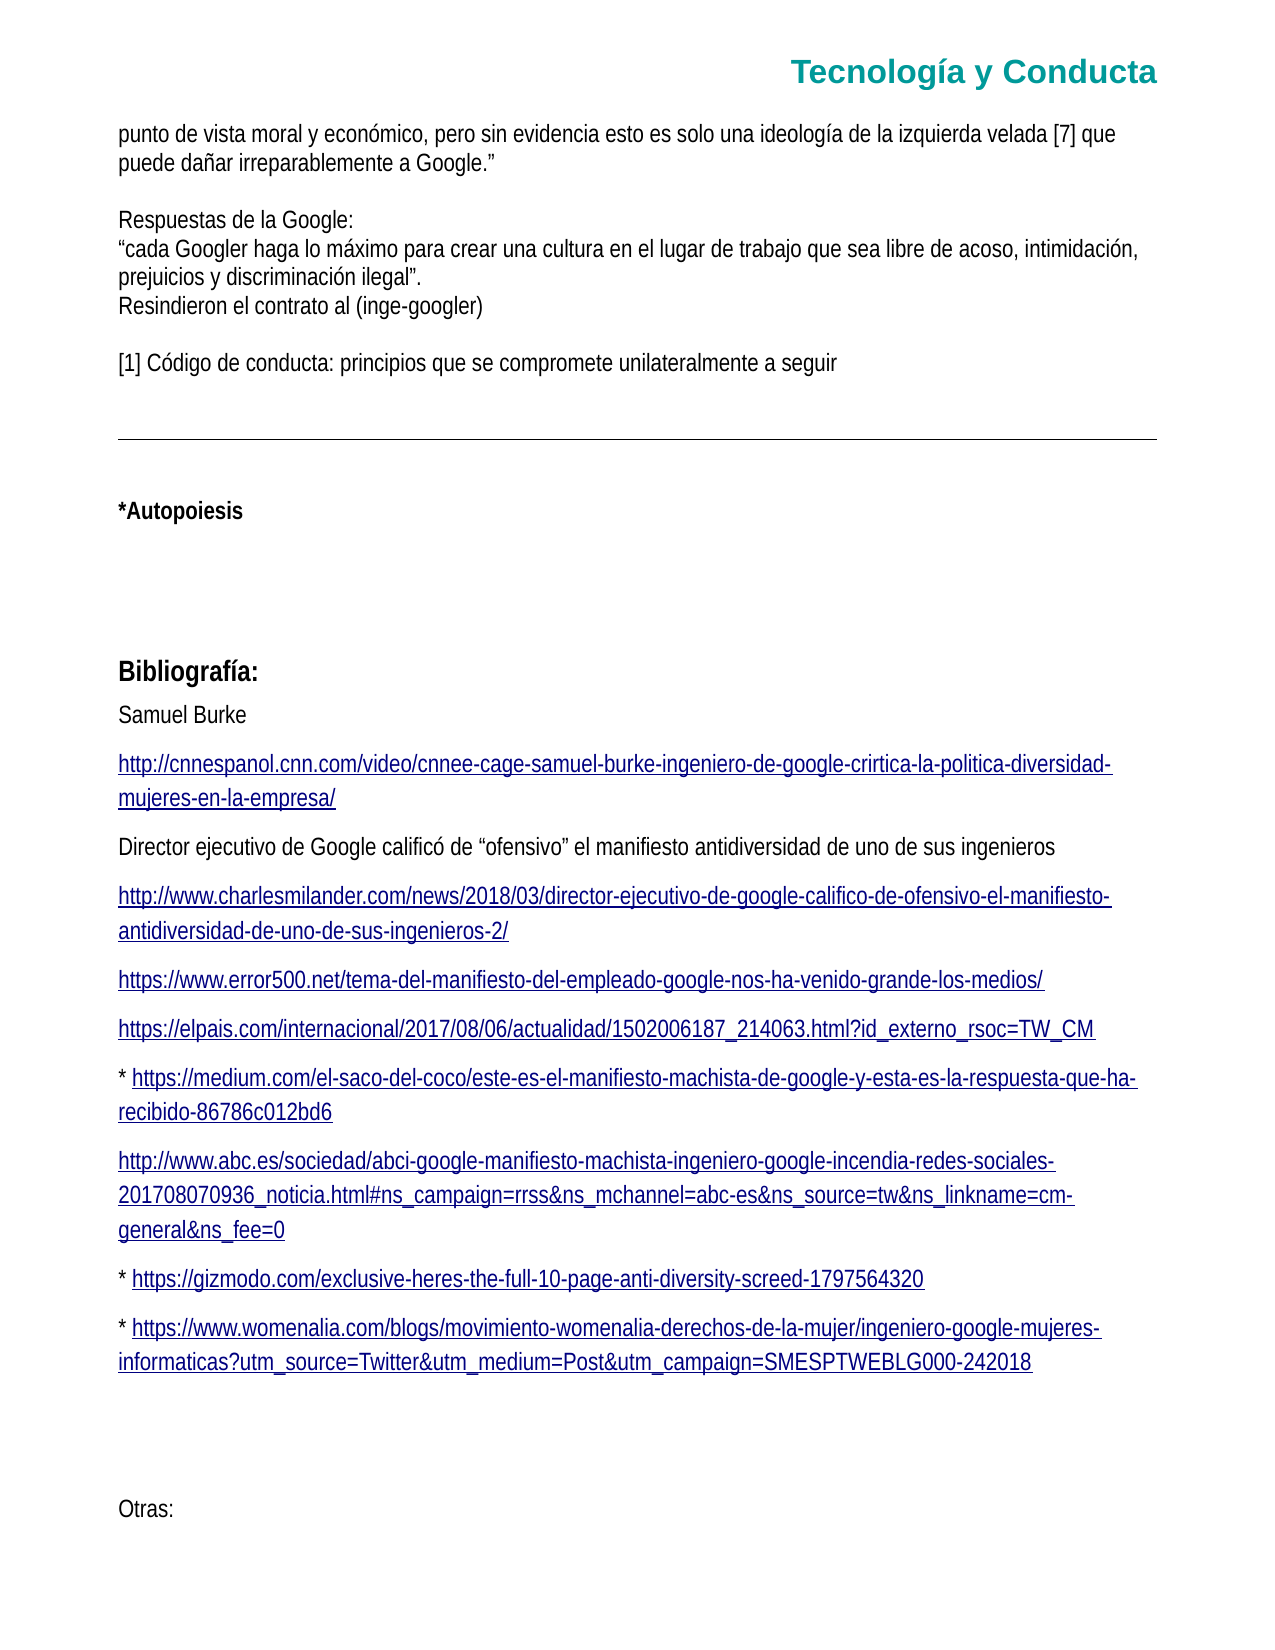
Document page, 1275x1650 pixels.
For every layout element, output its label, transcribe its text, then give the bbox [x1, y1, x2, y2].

text https://www.error500.net/tema-del-manifiesto-del-empleado-google-nos-ha-venido-grande-los-medios/ [118, 965, 1157, 993]
text http://cnnespanol.cnn.com/video/cnnee-cage-samuel-burke-ingeniero-de-google-crirtica-la-politica-diversidad-mujeres-en-la-empresa/ [118, 749, 1157, 812]
text *Autopoiesis [118, 496, 1157, 525]
text Director ejecutivo de Google calificó de “ofensivo” el manifiesto antidiversidad de uno de sus ingenieros [118, 832, 1157, 861]
text * https://medium.com/el-saco-del-coco/este-es-el-manifiesto-machista-de-google-y-esta-es-la-respuesta-que-ha-recibido-86786c012bd6 [118, 1063, 1157, 1126]
text [1] Código de conducta: principios que se compromete unilateralmente a seguir [118, 348, 1157, 377]
text Respuestas de la Google: [118, 205, 1157, 234]
subtitle Bibliografía: [118, 654, 1157, 688]
text http://www.charlesmilander.com/news/2018/03/director-ejecutivo-de-google-califico-de-ofensivo-el-manifiesto-antidiversidad-de-uno-de-sus-ingenieros-2/ [118, 881, 1157, 944]
text * https://www.womenalia.com/blogs/movimiento-womenalia-derechos-de-la-mujer/ingeniero-google-mujeres-informaticas?utm_source=Twitter&utm_medium=Post&utm_campaign=SMESPTWEBLG000-242018 [118, 1313, 1157, 1376]
text Otras: [118, 1494, 1157, 1522]
text Resindieron el contrato al (inge-googler) [118, 291, 1157, 320]
text * https://gizmodo.com/exclusive-heres-the-full-10-page-anti-diversity-screed-1797564320 [118, 1264, 1157, 1292]
text “cada Googler haga lo máximo para crear una cultura en el lugar de trabajo que sea libre de acoso, intimidación, prejuicios y discriminación ilegal”. [118, 234, 1157, 291]
text Samuel Burke [118, 700, 1157, 729]
text https://elpais.com/internacional/2017/08/06/actualidad/1502006187_214063.html?id_externo_rsoc=TW_CM [118, 1014, 1157, 1042]
text punto de vista moral y económico, pero sin evidencia esto es solo una ideología de la izquierda velada [7] que puede dañar irreparablemente a Google.” [118, 119, 1157, 176]
text http://www.abc.es/sociedad/abci-google-manifiesto-machista-ingeniero-google-incendia-redes-sociales-201708070936_noticia.html#ns_campaign=rrss&ns_mchannel=abc-es&ns_source=tw&ns_linkname=cm-general&ns_fee=0 [118, 1146, 1157, 1243]
